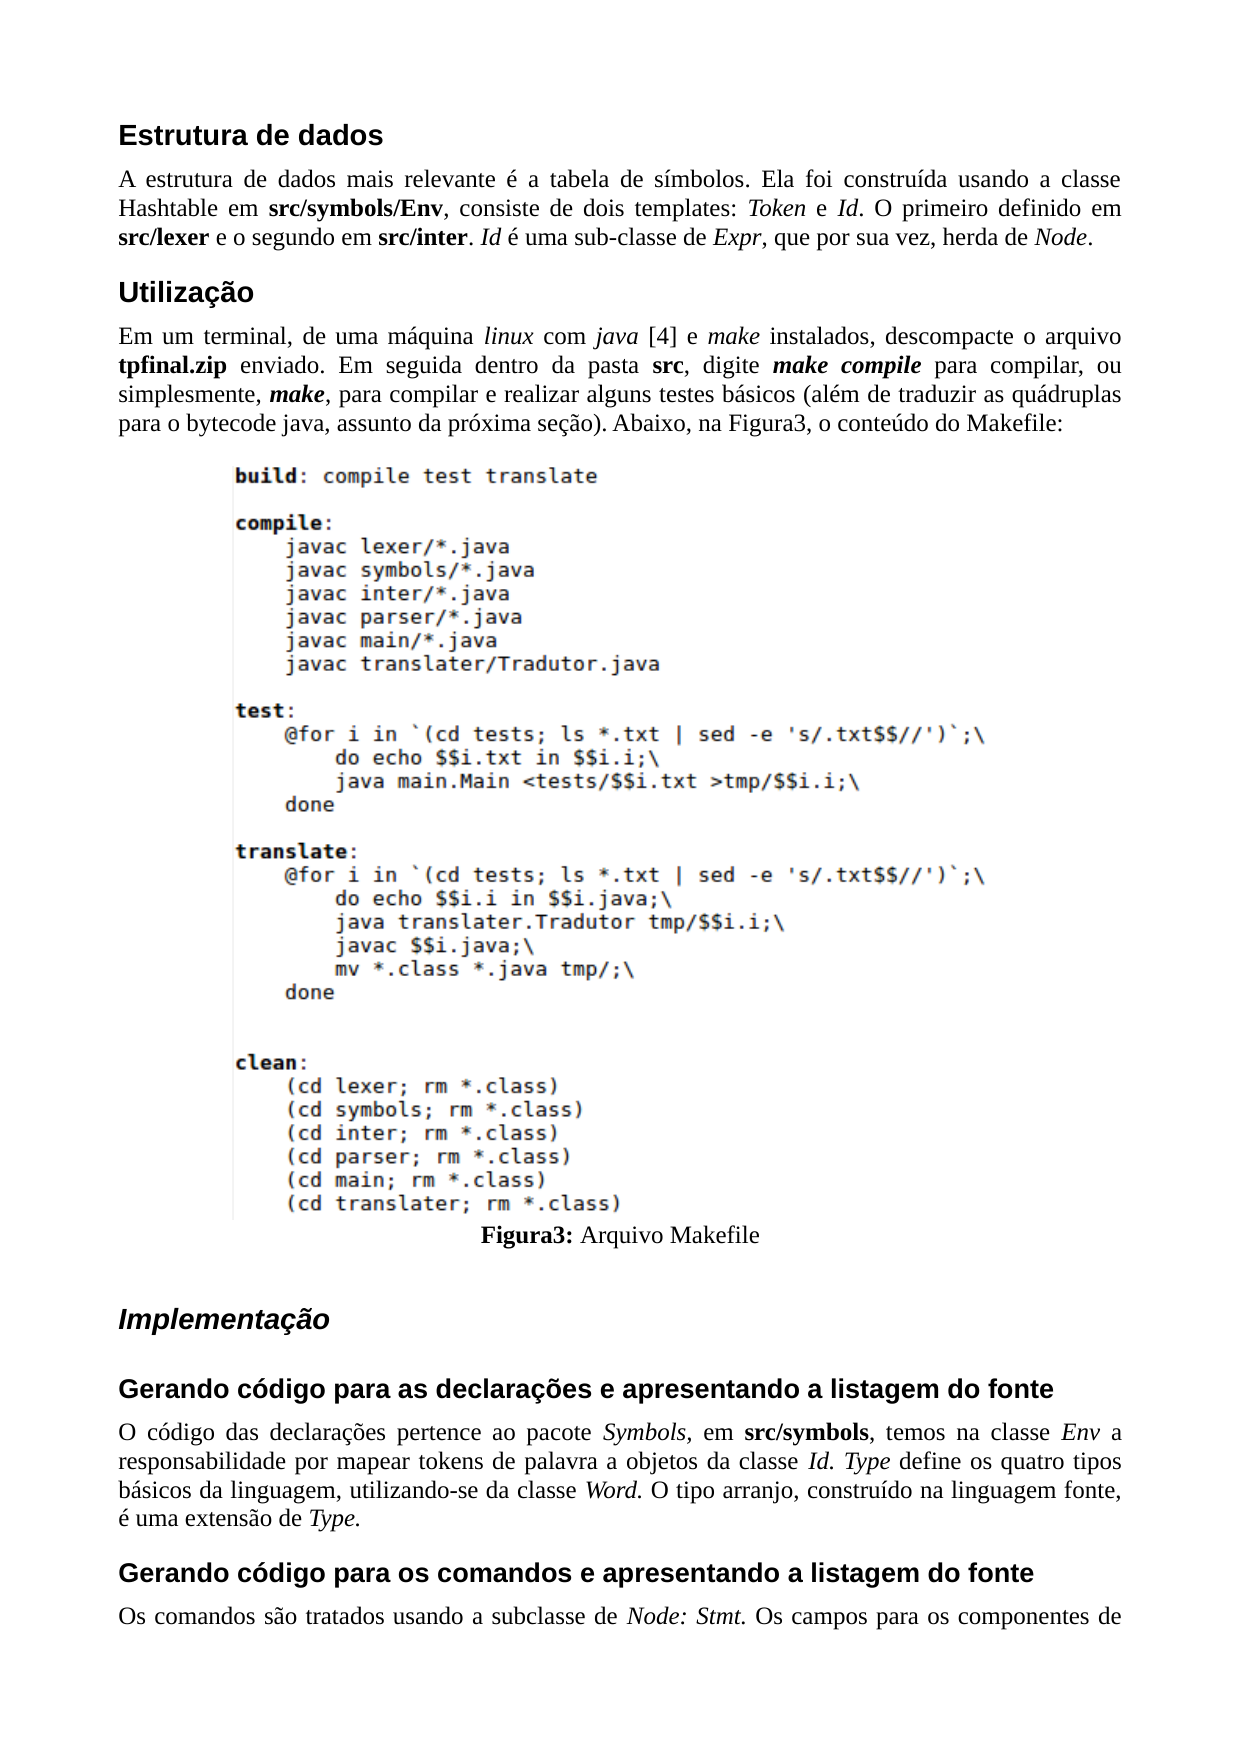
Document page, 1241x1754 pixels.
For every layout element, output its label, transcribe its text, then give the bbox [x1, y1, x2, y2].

subtitle Gerando código para os comandos e apresentando a listagem do fonte [118, 1557, 1122, 1588]
text Figura3: Arquivo Makefile [118, 465, 1122, 1249]
text O código das declarações pertence ao pacote Symbols, em src/symbols, temos na classe Env a responsabilidade por mapear tokens de palavra a objetos da classe Id. Type define os quatro tipos básicos da linguagem, utilizando-se da classe Word. O tipo arranjo, construído na linguagem fonte, é uma extensão de Type. [118, 1417, 1122, 1532]
text A estrutura de dados mais relevante é a tabela de símbolos. Ela foi construída usando a classe Hashtable em src/symbols/Env, consiste de dois templates: Token e Id. O primeiro definido em src/lexer e o segundo em src/inter. Id é uma sub-classe de Expr, que por sua vez, herda de Node. [118, 164, 1122, 250]
subtitle Gerando código para as declarações e apresentando a listagem do fonte [118, 1373, 1122, 1405]
text Os comandos são tratados usando a subclasse de Node: Stmt. Os campos para os componentes de [118, 1601, 1122, 1630]
subtitle Estrutura de dados [118, 118, 1122, 152]
subtitle Utilização [118, 275, 1122, 309]
text Em um terminal, de uma máquina linux com java [4] e make instalados, descompacte o arquivo tpfinal.zip enviado. Em seguida dentro da pasta src, digite make compile para compilar, ou simplesmente, make, para compilar e realizar alguns testes básicos (além de traduzir as quádruplas para o bytecode java, assunto da próxima seção). Abaixo, na Figura3, o conteúdo do Makefile: [118, 321, 1122, 436]
subtitle Implementação [118, 1302, 1122, 1336]
picture [232, 466, 1008, 1220]
